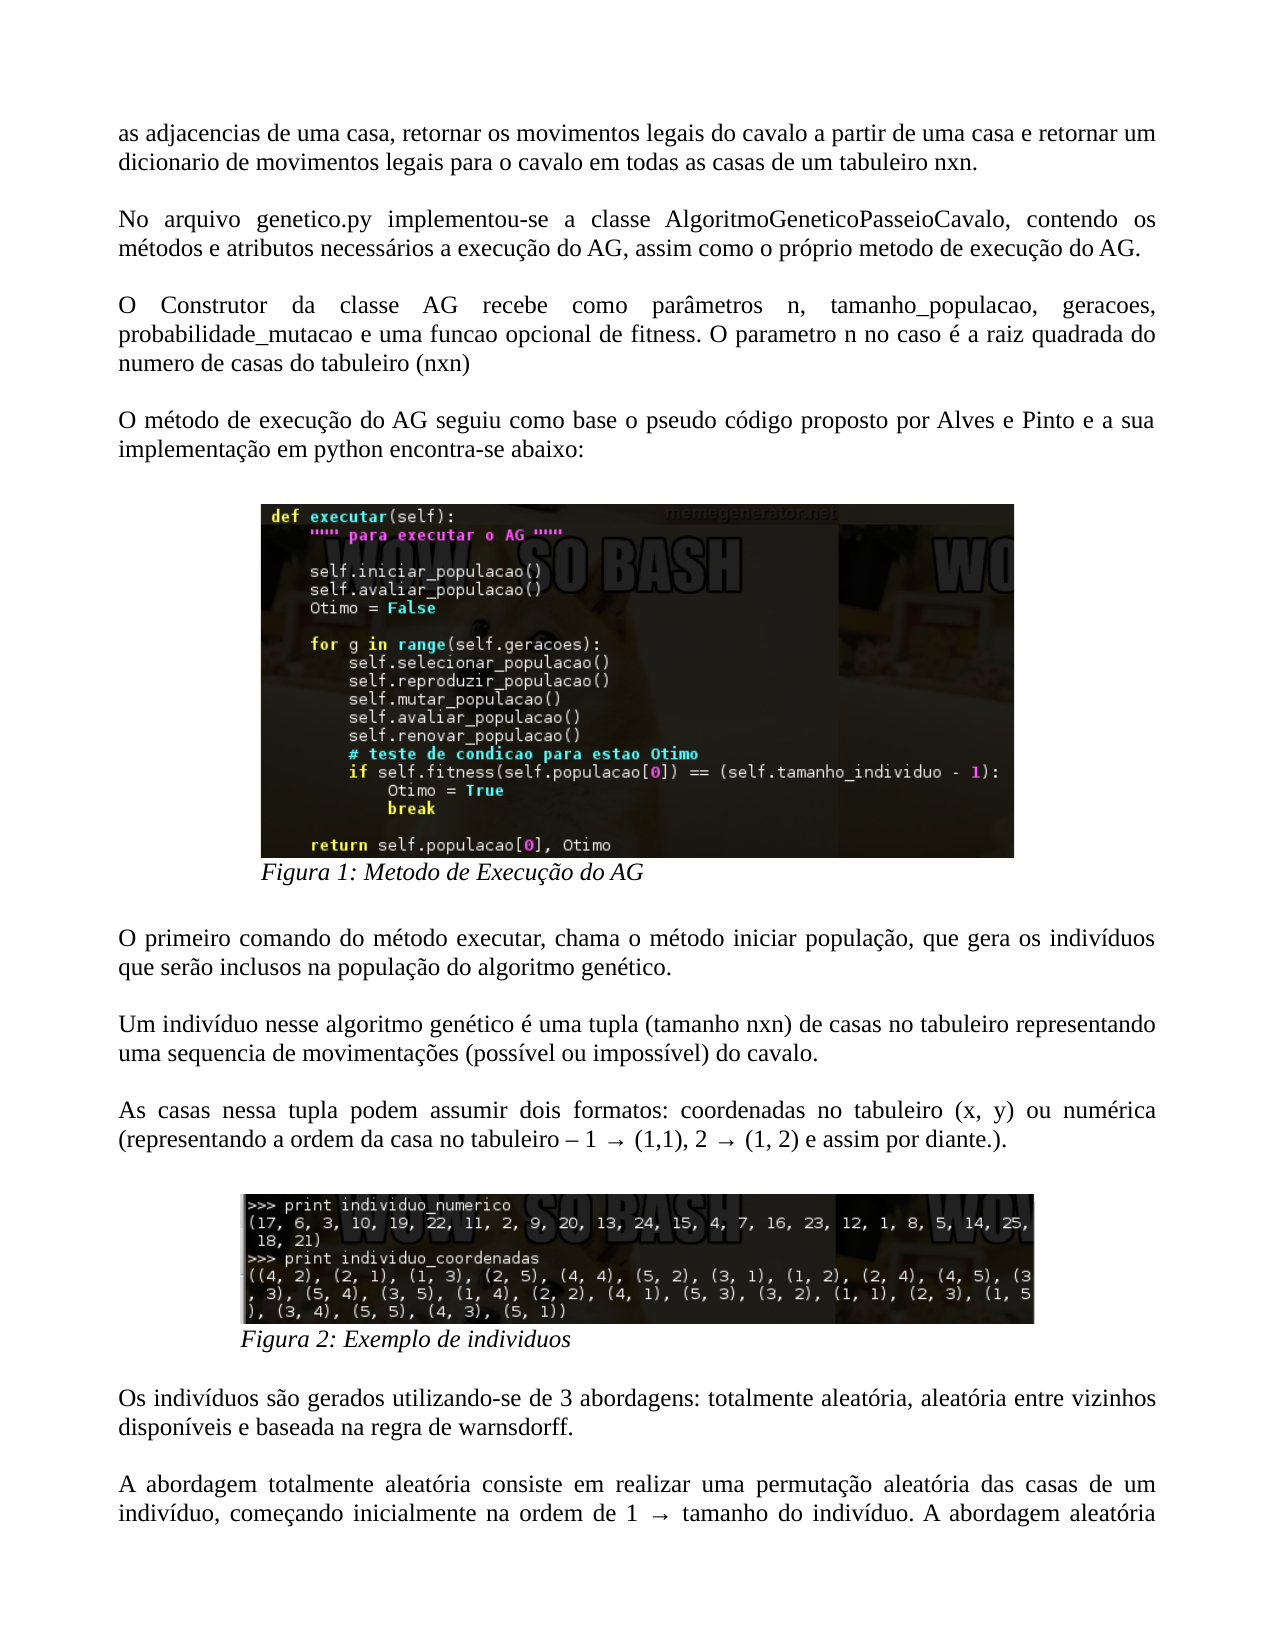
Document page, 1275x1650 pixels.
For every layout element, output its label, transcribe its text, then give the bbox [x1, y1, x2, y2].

text Os indivíduos são gerados utilizando-se de 3 abordagens: totalmente aleatória, aleatória entre vizinhos disponíveis e baseada na regra de warnsdorff. [118, 1383, 1157, 1441]
text O método de execução do AG seguiu como base o pseudo código proposto por Alves e Pinto e a sua implementação em python encontra-se abaixo: [118, 406, 1157, 463]
text O Construtor da classe AG recebe como parâmetros n, tamanho_populacao, geracoes, probabilidade_mutacao e uma funcao opcional de fitness. O parametro n no caso é a raiz quadrada do numero de casas do tabuleiro (nxn) [118, 291, 1157, 377]
text As casas nessa tupla podem assumir dois formatos: coordenadas no tabuleiro (x, y) ou numérica (representando a ordem da casa no tabuleiro – 1 → (1,1), 2 → (1, 2) e assim por diante.). [118, 1096, 1157, 1153]
text as adjacencias de uma casa, retornar os movimentos legais do cavalo a partir de uma casa e retornar um dicionario de movimentos legais para o cavalo em todas as casas de um tabuleiro nxn. [118, 118, 1157, 176]
picture [240, 1194, 1035, 1324]
picture [260, 504, 1015, 858]
text Figura 1: Metodo de Execução do AG [261, 858, 1014, 886]
text A abordagem totalmente aleatória consiste em realizar uma permutação aleatória das casas de um indivíduo, começando inicialmente na ordem de 1 → tamanho do indivíduo. A abordagem aleatória [118, 1469, 1157, 1527]
text Um indivíduo nesse algoritmo genético é uma tupla (tamanho nxn) de casas no tabuleiro representando uma sequencia de movimentações (possível ou impossível) do cavalo. [118, 1009, 1157, 1067]
text Figura 2: Exemplo de individuos [240, 1324, 1035, 1353]
text O primeiro comando do método executar, chama o método iniciar população, que gera os indivíduos que serão inclusos na população do algoritmo genético. [118, 923, 1157, 981]
text No arquivo genetico.py implementou-se a classe AlgoritmoGeneticoPasseioCavalo, contendo os métodos e atributos necessários a execução do AG, assim como o próprio metodo de execução do AG. [118, 204, 1157, 262]
